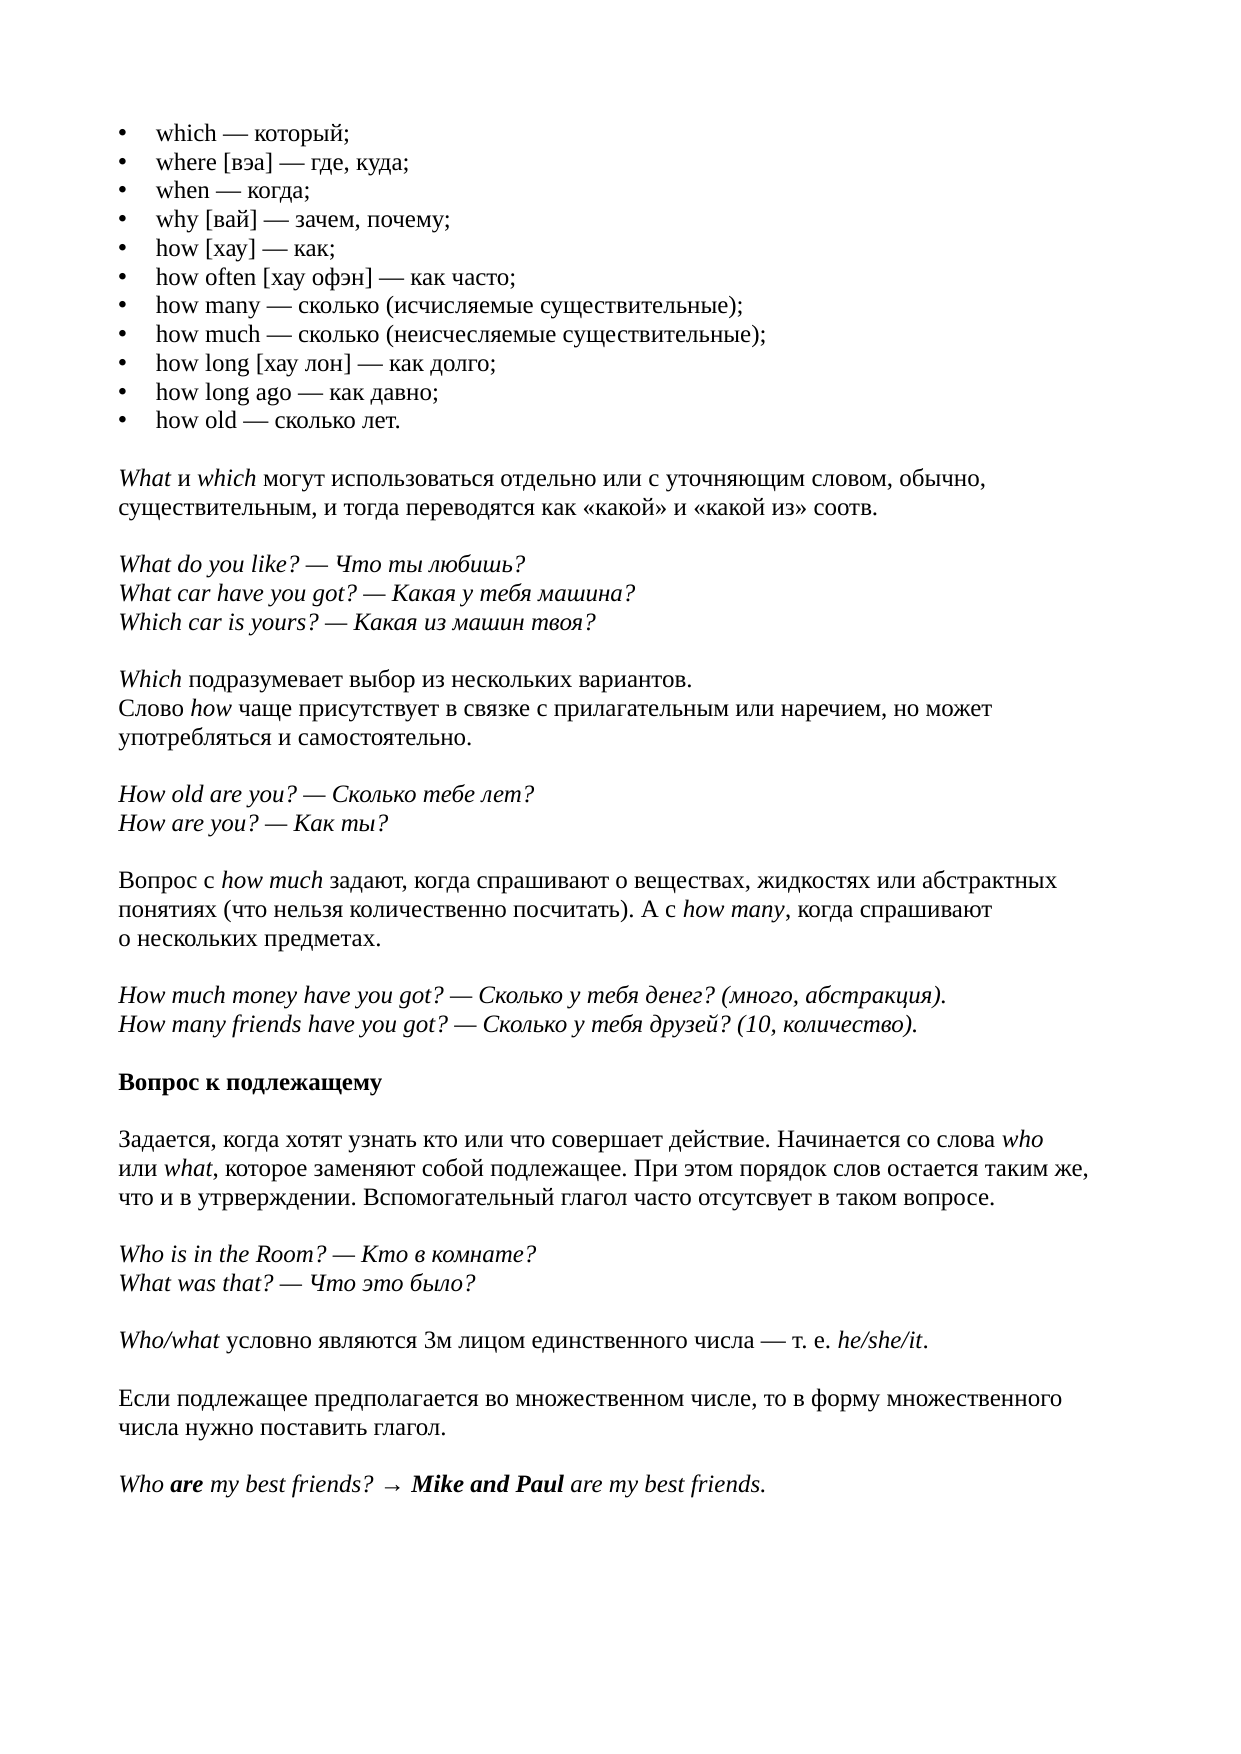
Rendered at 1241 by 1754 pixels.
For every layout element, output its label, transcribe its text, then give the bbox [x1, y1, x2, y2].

text Who/what условно являются 3м лицом единственного числа — т. е. he/she/it. [118, 1326, 1122, 1354]
list how many — сколько (исчисляемые существительные); [118, 291, 1122, 319]
text Вопрос с how much задают, когда спрашивают о веществах, жидкостях или абстрактных понятиях (что нельзя количественно посчитать). А с how many, когда спрашивают [118, 866, 1122, 923]
text What car have you got? — Какая у тебя машина? [118, 578, 1122, 607]
list when — когда; [118, 176, 1122, 204]
list how [хау] — как; [118, 233, 1122, 262]
text о нескольких предметах. [118, 923, 1122, 952]
text Задается, когда хотят узнать кто или что совершает действие. Начинается со слова who [118, 1124, 1122, 1153]
text Who are my best friends? → Mike and Paul are my best friends. [118, 1469, 1122, 1498]
list how long [хау лон] — как долго; [118, 348, 1122, 377]
list which — который; [118, 118, 1122, 147]
text Вопрос к подлежащему [118, 1067, 1122, 1096]
list where [вэа] — где, куда; [118, 147, 1122, 176]
list how old — сколько лет. [118, 406, 1122, 434]
list why [вай] — зачем, почему; [118, 204, 1122, 233]
text What was that? — Что это было? [118, 1268, 1122, 1297]
text How are you? — Как ты? [118, 808, 1122, 837]
list how often [хау офэн] — как часто; [118, 262, 1122, 291]
text или what, которое заменяют собой подлежащее. При этом порядок слов остается таким же, что и в утрверждении. Вспомогательный глагол часто отсутсвует в таком вопросе. [118, 1153, 1122, 1211]
list how much — сколько (неисчесляемые существительные); [118, 319, 1122, 348]
text Слово how чаще присутствует в связке с прилагательным или наречием, но может употребляться и самостоятельно. [118, 693, 1122, 751]
text Если подлежащее предполагается во множественном числе, то в форму множественного числа нужно поставить глагол. [118, 1383, 1122, 1441]
text How many friends have you got? — Сколько у тебя друзей? (10, количество). [118, 1009, 1122, 1038]
text What do you like? — Что ты любишь? [118, 549, 1122, 578]
text Which подразумевает выбор из нескольких вариантов. [118, 664, 1122, 693]
text What и which могут использоваться отдельно или с уточняющим словом, обычно, существительным, и тогда переводятся как «какой» и «какой из» соотв. [118, 463, 1122, 521]
text How old are you? — Сколько тебе лет? [118, 779, 1122, 808]
text How much money have you got? — Сколько у тебя денег? (много, абстракция). [118, 981, 1122, 1009]
text Which car is yours? — Какая из машин твоя? [118, 607, 1122, 636]
text Who is in the Room? — Кто в комнате? [118, 1239, 1122, 1268]
list how long ago — как давно; [118, 377, 1122, 406]
